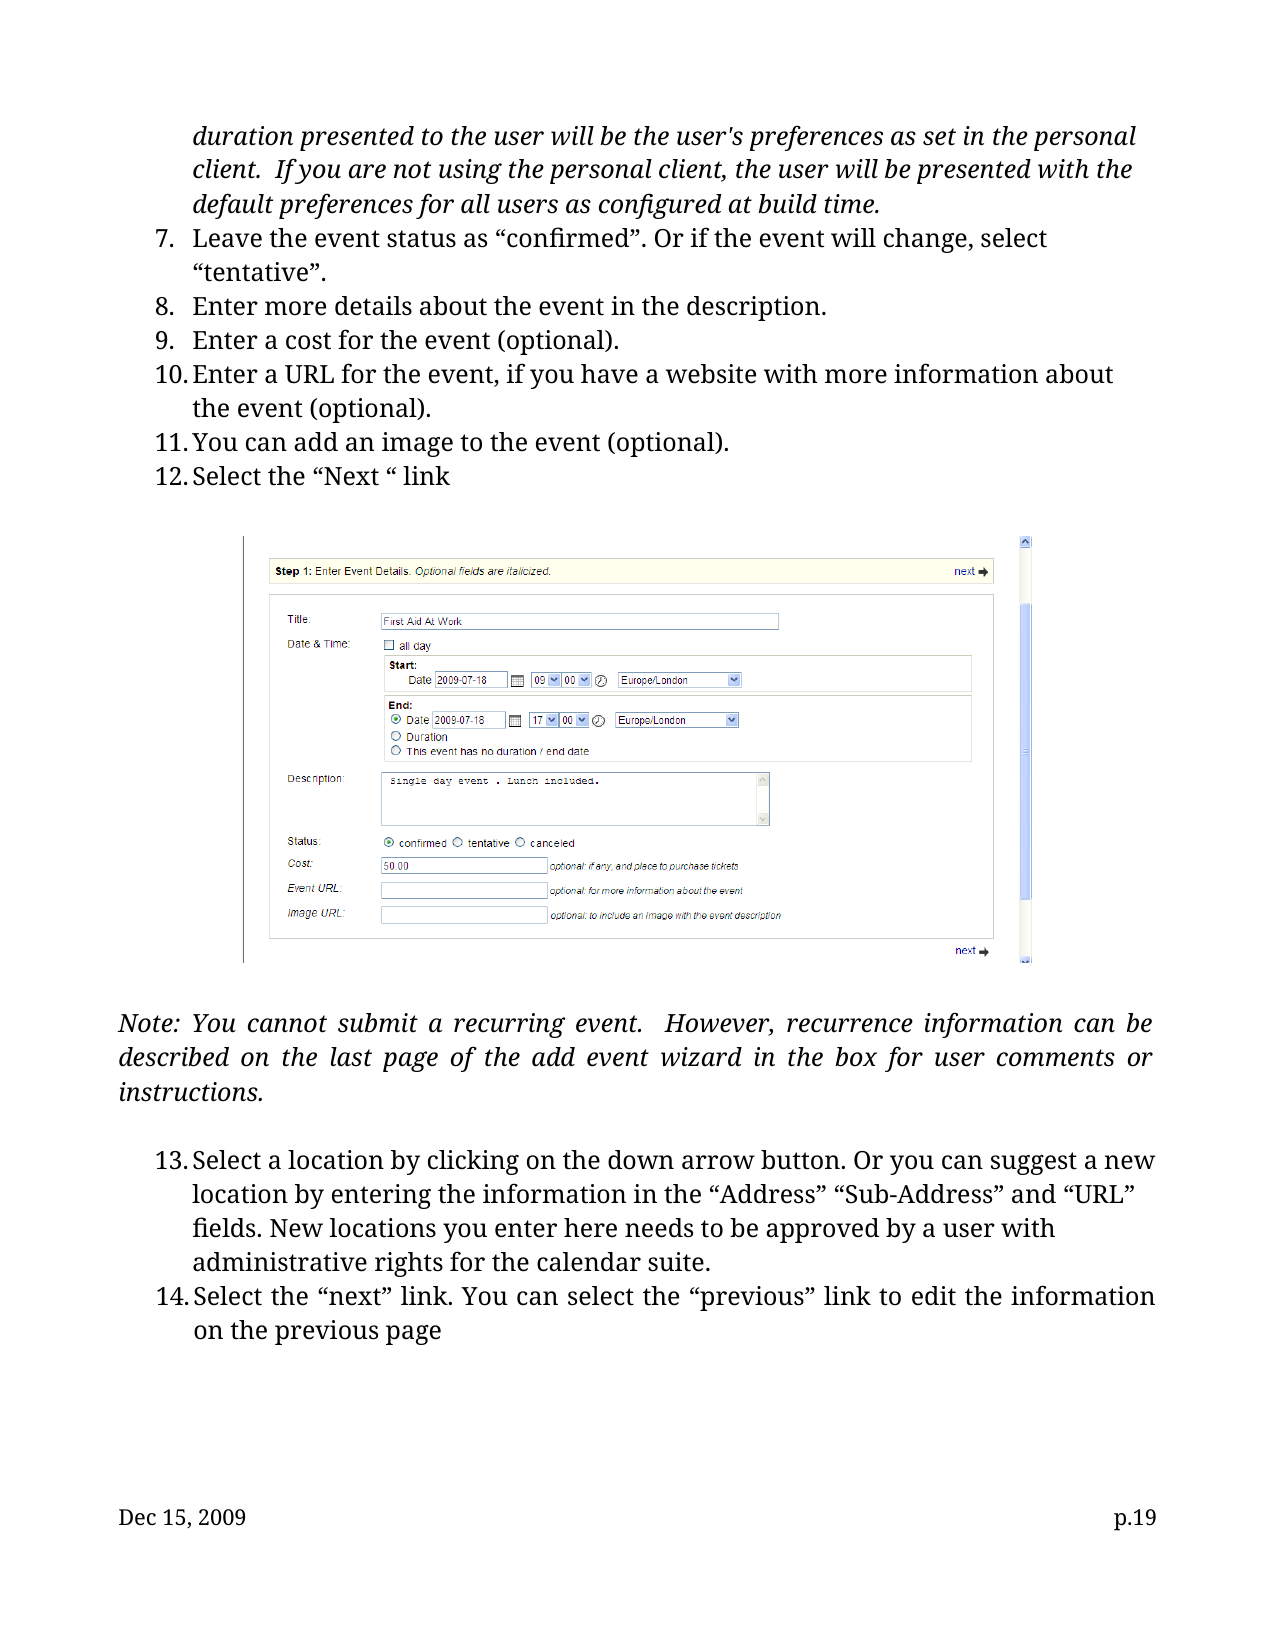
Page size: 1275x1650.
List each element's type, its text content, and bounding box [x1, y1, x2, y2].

list Select the “next” link. You can select the “previous” link to edit the information on the previous page [156, 1278, 1157, 1347]
list Leave the event status as “confirmed”. Or if the event will change, select “tentative”. [154, 220, 1157, 288]
text Note: You cannot submit a recurring event. However, recurrence information can be described on the last page of the add event wizard in the box for user comments or instructions. [118, 1006, 1157, 1108]
list Select the “Next “ link [154, 459, 1157, 493]
list Select a location by clicking on the down arrow button. Or you can suggest a new location by entering the information in the “Address” “Sub-Address” and “URL” fields. New locations you enter here needs to be approved by a user with administrative rights for the calendar suite. [154, 1142, 1157, 1278]
list You can add an image to the event (optional). [154, 425, 1157, 459]
list Enter a URL for the event, if you have a website with more information about the event (optional). [154, 357, 1157, 425]
list duration presented to the user will be the user's preferences as set in the personal client. If you are not using the personal client, the user will be presented with the default preferences for all users as configured at build time. [154, 118, 1157, 220]
list Enter more details about the event in the description. [154, 288, 1157, 322]
picture [242, 536, 1033, 963]
list Enter a cost for the event (optional). [154, 322, 1157, 357]
